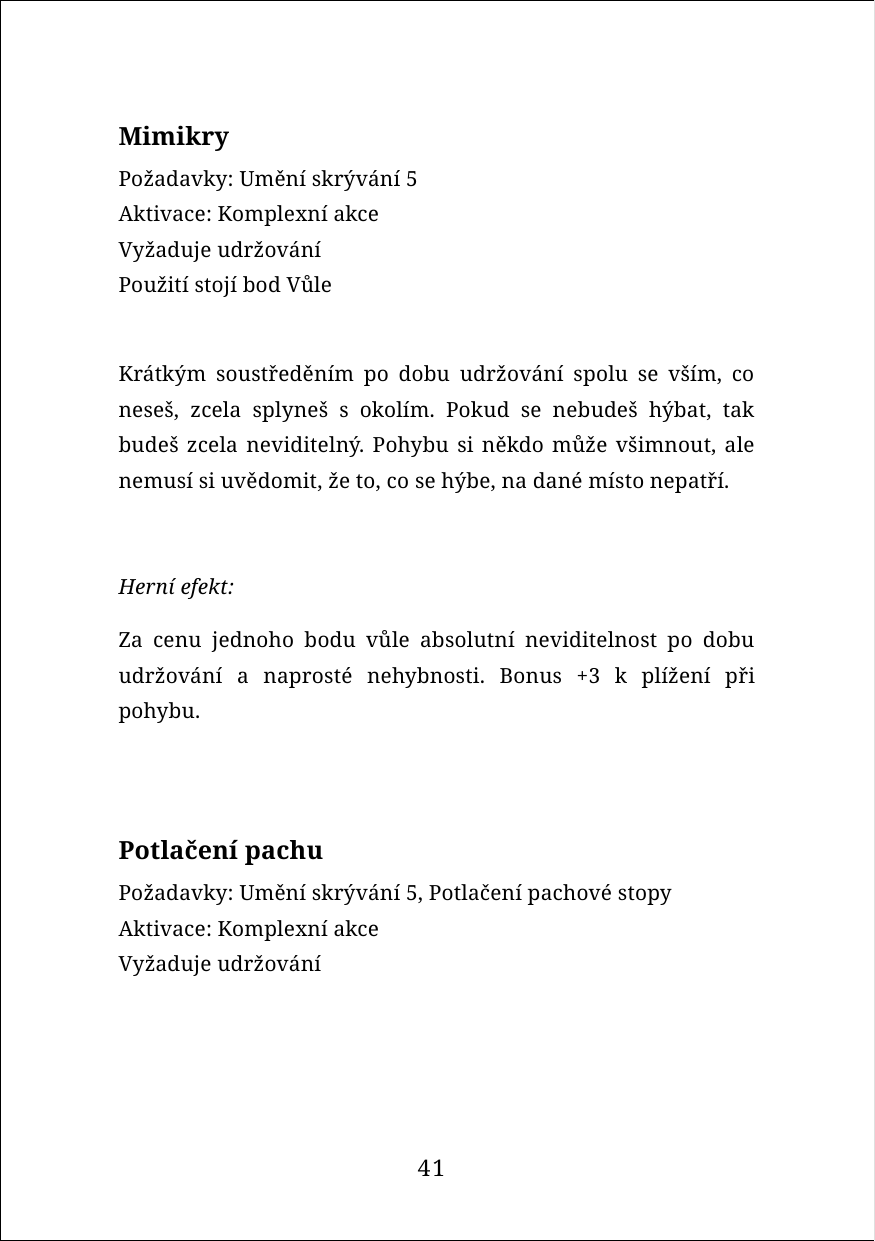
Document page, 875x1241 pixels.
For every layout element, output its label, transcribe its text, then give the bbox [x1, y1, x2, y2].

text Požadavky: Umění skrývání 5, Potlačení pachové stopy Aktivace: Komplexní akce Vyžaduje udržování [118, 878, 756, 1013]
text Za cenu jednoho bodu vůle absolutní neviditelnost po dobu udržování a naprosté nehybnosti. Bonus +3 k plížení při pohybu. [118, 626, 756, 725]
text Krátkým soustředěním po dobu udržování spolu se vším, co neseš, zcela splyneš s okolím. Pokud se nebudeš hýbat, tak budeš zcela neviditelný. Pohybu si někdo může všimnout, ale nemusí si uvědomit, že to, co se hýbe, na dané místo nepatří. [118, 359, 756, 494]
subtitle Mimikry [118, 118, 756, 152]
text Požadavky: Umění skrývání 5 Aktivace: Komplexní akce Vyžaduje udržování Použití stojí bod Vůle [118, 164, 756, 334]
subtitle Potlačení pachu [118, 833, 756, 867]
text Herní efekt: [118, 572, 756, 601]
